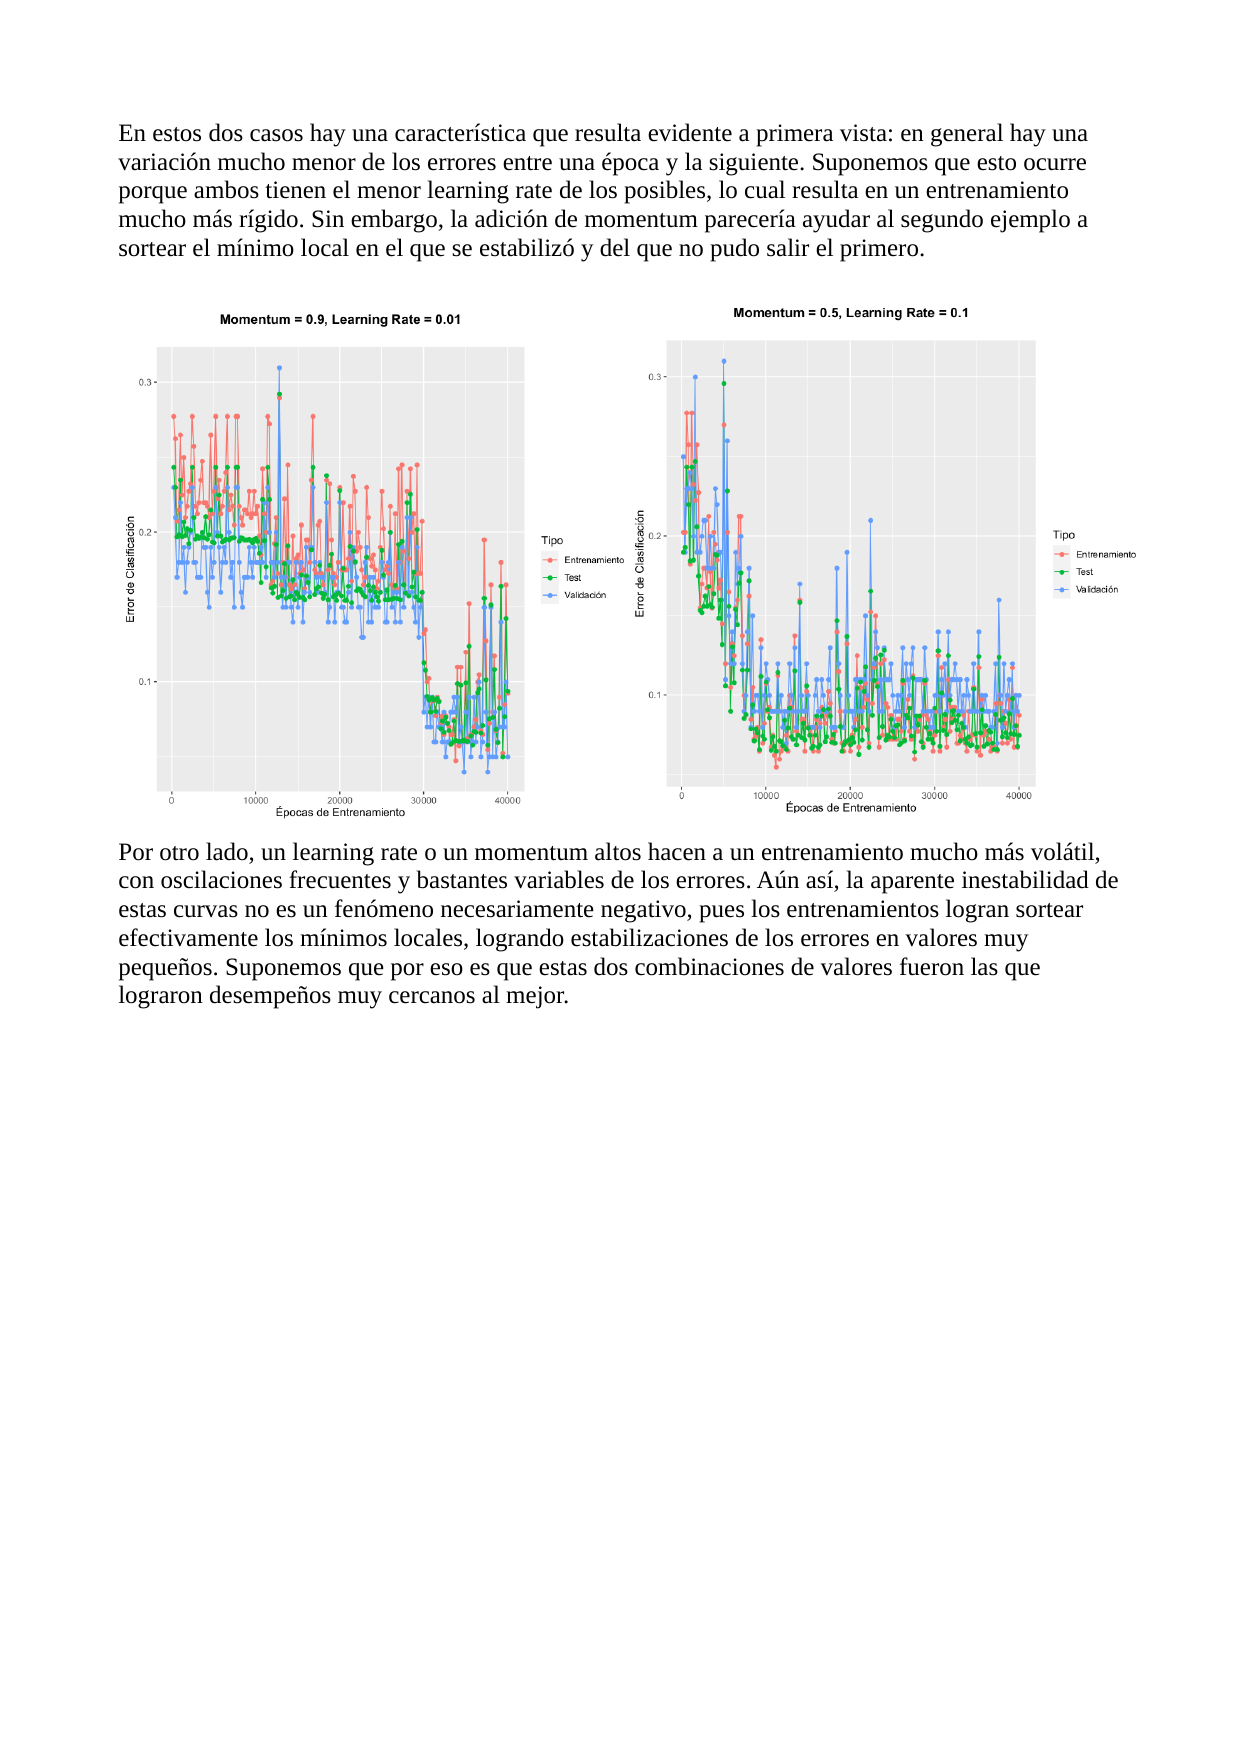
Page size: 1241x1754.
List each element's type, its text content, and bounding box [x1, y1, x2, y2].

picture [121, 311, 627, 819]
text En estos dos casos hay una característica que resulta evidente a primera vista: en general hay una variación mucho menor de los errores entre una época y la siguiente. Suponemos que esto ocurre porque ambos tienen el menor learning rate de los posibles, lo cual resulta en un entrenamiento mucho más rígido. Sin embargo, la adición de momentum parecería ayudar al segundo ejemplo a sortear el mínimo local en el que se estabilizó y del que no pudo salir el primero. [118, 118, 1122, 262]
text Por otro lado, un learning rate o un momentum altos hacen a un entrenamiento mucho más volátil, con oscilaciones frecuentes y bastantes variables de los errores. Aún así, la aparente inestabilidad de estas curvas no es un fenómeno necesariamente negativo, pues los entrenamientos logran sortear efectivamente los mínimos locales, logrando estabilizaciones de los errores en valores muy pequeños. Suponemos que por eso es que estas dos combinaciones de valores fueron las que lograron desempeños muy cercanos al mejor. [118, 808, 1122, 1009]
picture [632, 303, 1139, 813]
